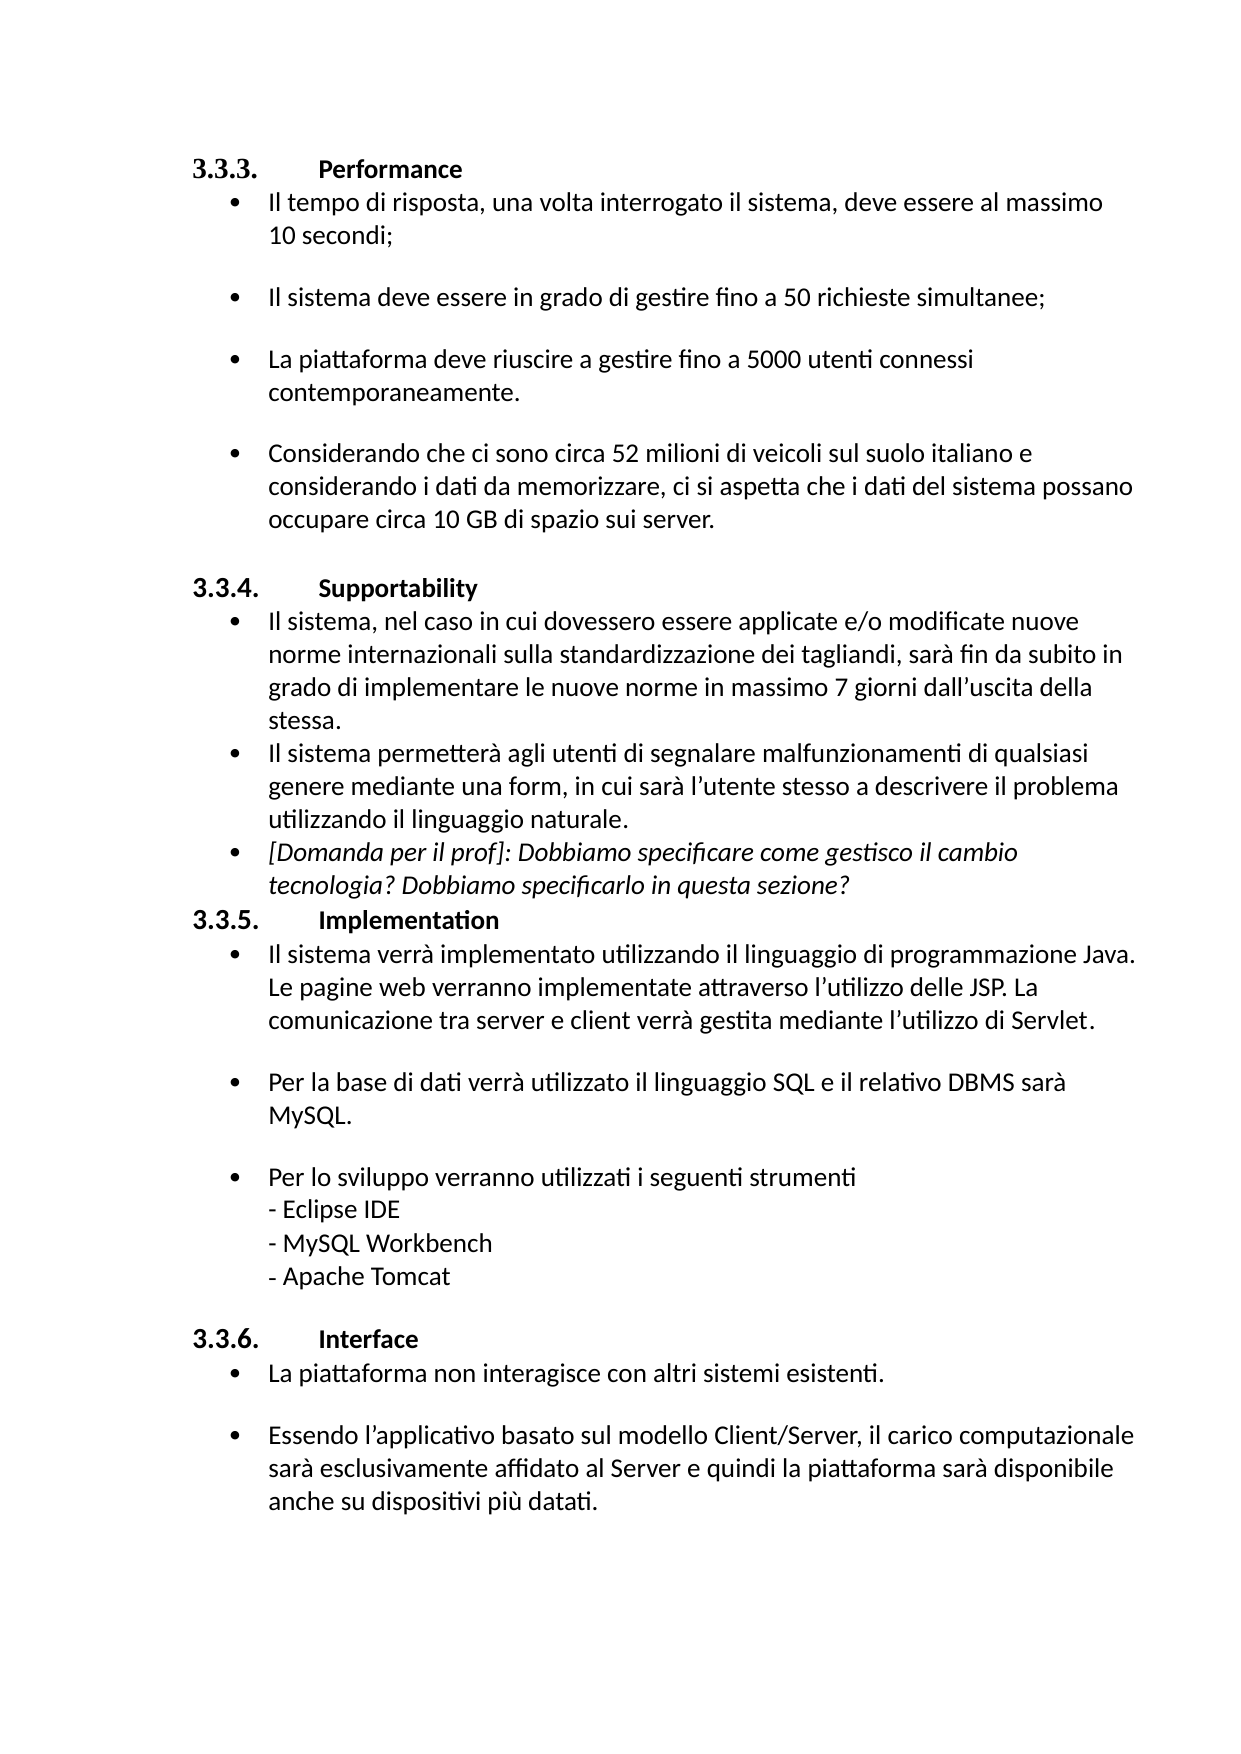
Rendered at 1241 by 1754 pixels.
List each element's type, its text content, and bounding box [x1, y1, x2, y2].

list Il sistema deve essere in grado di gestire fino a 50 richieste simultanee; [231, 280, 1137, 342]
list La piattaforma deve riuscire a gestire fino a 5000 utenti connessi contemporaneamente. [231, 342, 1137, 437]
list [Domanda per il prof]: Dobbiamo specificare come gestisco il cambio tecnologia? Dobbiamo specificarlo in questa sezione? [231, 835, 1137, 901]
list Essendo l’applicativo basato sul modello Client/Server, il carico computazionale sarà esclusivamente affidato al Server e quindi la piattaforma sarà disponibile anche su dispositivi più datati. [231, 1418, 1137, 1546]
list Il sistema verrà implementato utilizzando il linguaggio di programmazione Java. Le pagine web verranno implementate attraverso l’utilizzo delle JSP. La comunicazione tra server e client verrà gestita mediante l’utilizzo di Servlet. [231, 937, 1137, 1065]
list Supportability [192, 569, 1137, 604]
list Il sistema permetterà agli utenti di segnalare malfunzionamenti di qualsiasi genere mediante una form, in cui sarà l’utente stesso a descrivere il problema utilizzando il linguaggio naturale. [231, 736, 1137, 835]
list Performance [192, 151, 1137, 185]
list La piattaforma non interagisce con altri sistemi esistenti. [231, 1356, 1137, 1418]
list Per la base di dati verrà utilizzato il linguaggio SQL e il relativo DBMS sarà MySQL. [231, 1065, 1137, 1160]
list Considerando che ci sono circa 52 milioni di veicoli sul suolo italiano e considerando i dati da memorizzare, ci si aspetta che i dati del sistema possano occupare circa 10 GB di spazio sui server. [231, 437, 1137, 536]
list Il sistema, nel caso in cui dovessero essere applicate e/o modificate nuove norme internazionali sulla standardizzazione dei tagliandi, sarà fin da subito in grado di implementare le nuove norme in massimo 7 giorni dall’uscita della stessa. [231, 604, 1137, 736]
list Implementation [192, 901, 1137, 937]
list Interface [192, 1321, 1137, 1356]
list Il tempo di risposta, una volta interrogato il sistema, deve essere al massimo 10 secondi; [231, 185, 1137, 280]
list Per lo sviluppo verranno utilizzati i seguenti strumenti - Eclipse IDE - MySQL Workbench - Apache Tomcat [231, 1160, 1137, 1321]
